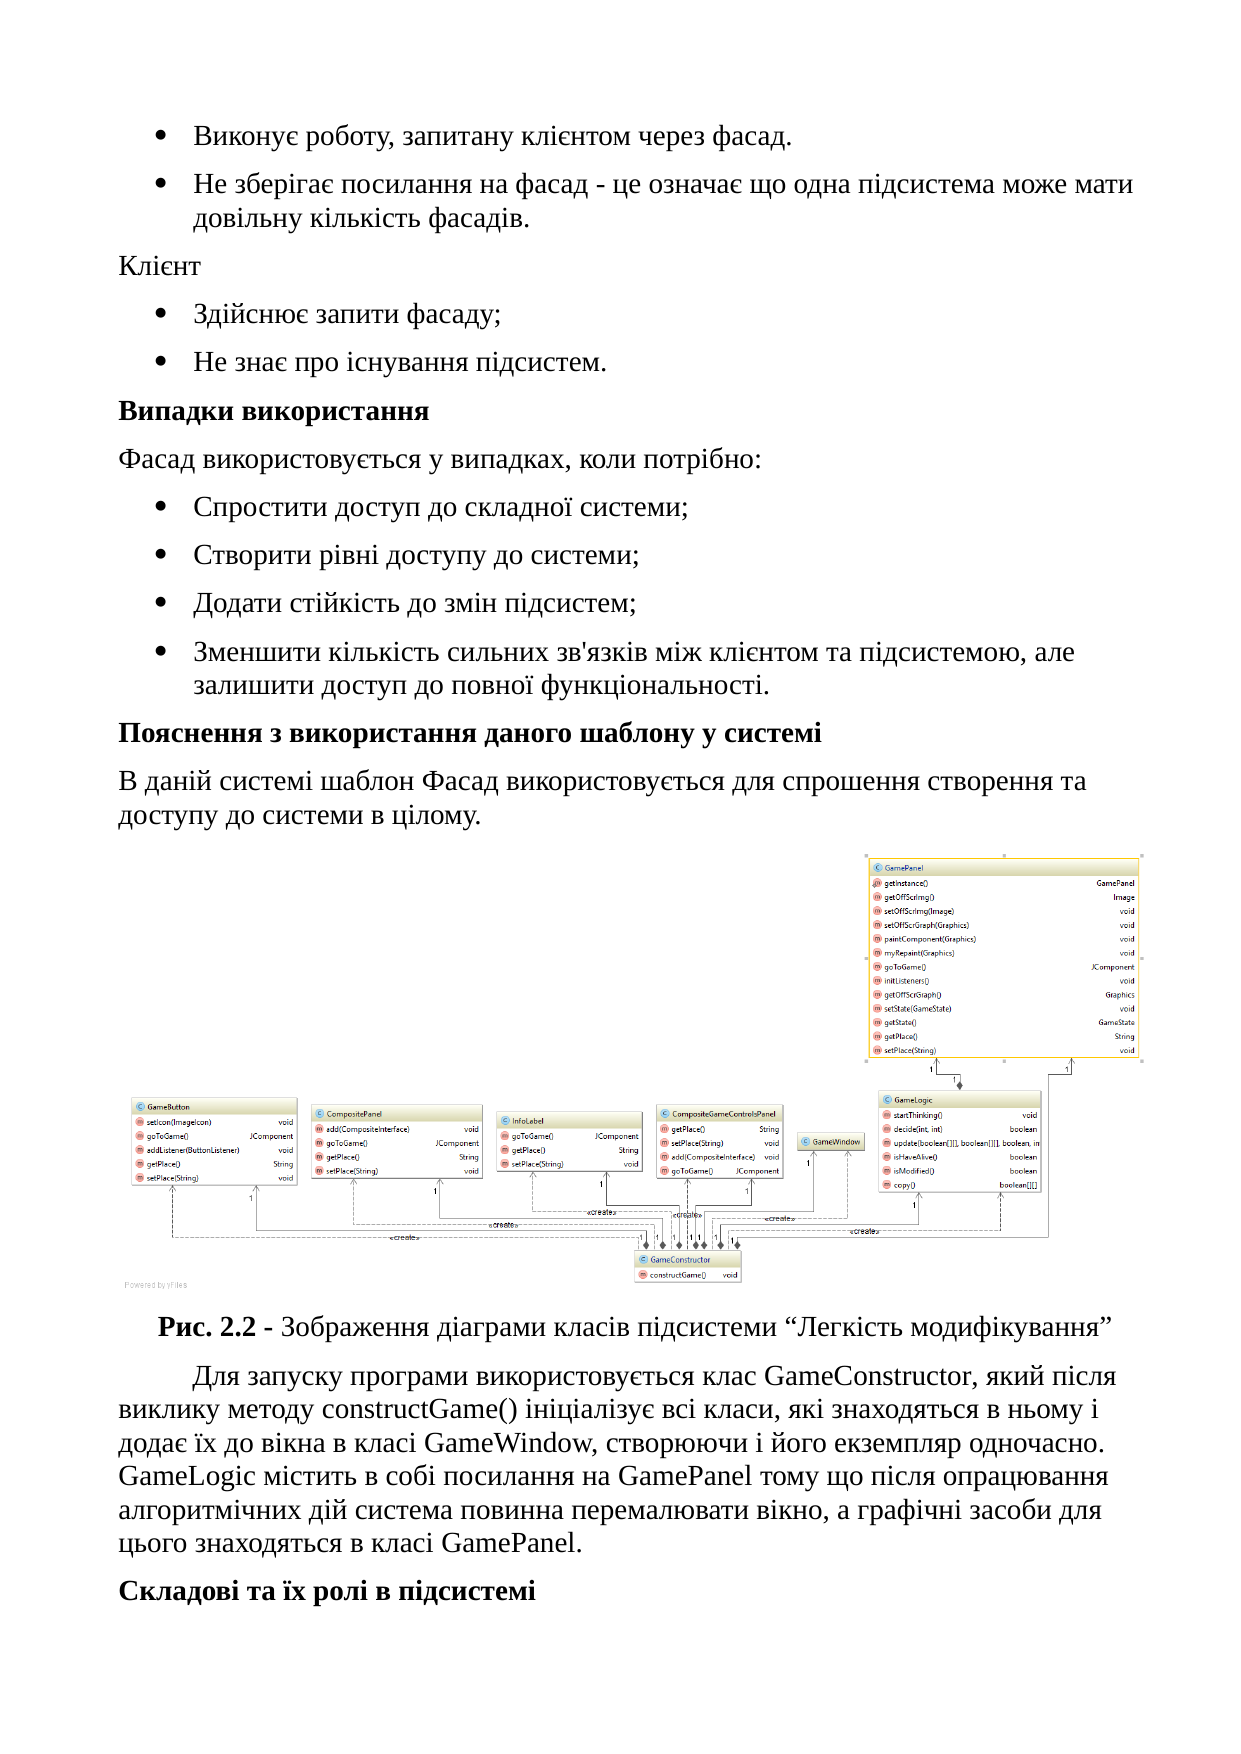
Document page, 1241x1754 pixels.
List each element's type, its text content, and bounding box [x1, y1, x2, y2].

text В даній системі шаблон Фасад використовується для спрошення створення та доступу до системи в цілому. [118, 763, 1152, 831]
list Виконує роботу, запитану клієнтом через фасад. [156, 118, 1152, 152]
text Рис. 2.2 - Зображення діаграми класів підсистеми “Легкість модифікування” [118, 1309, 1152, 1343]
list Не знає про існування підсистем. [156, 344, 1152, 378]
text Пояснення з використання даного шаблону у системі [118, 715, 1152, 749]
text Випадки використання [118, 393, 1152, 426]
list Створити рівні доступу до системи; [156, 537, 1152, 571]
text Для запуску програми використовується клас GameConstructor, який після виклику методу constructGame() ініціалізує всі класи, які знаходяться в ньому і додає їх до вікна в класі GameWindow, створюючи і його екземпляр одночасно. GameLogic містить в собі посилання на GamePanel тому що після опрацювання алгоритмічних дій система повинна перемалювати вікно, а графічні засоби для цього знаходяться в класі GamePanel. [118, 1358, 1152, 1559]
list Додати стійкість до змін підсистем; [156, 585, 1152, 619]
list Здійснює запити фасаду; [156, 296, 1152, 330]
list Зменшити кількість сильних зв'язків між клієнтом та підсистемою, але залишити доступ до повної функціональності. [156, 634, 1152, 701]
text Фасад використовується у випадках, коли потрібно: [118, 441, 1152, 474]
list Спростити доступ до складної системи; [156, 489, 1152, 523]
text Складові та їх ролі в підсистемі [118, 1573, 1152, 1607]
text Клієнт [118, 248, 1152, 282]
list Не зберігає посилання на фасад - це означає що одна підсистема може мати довільну кількість фасадів. [156, 166, 1152, 233]
